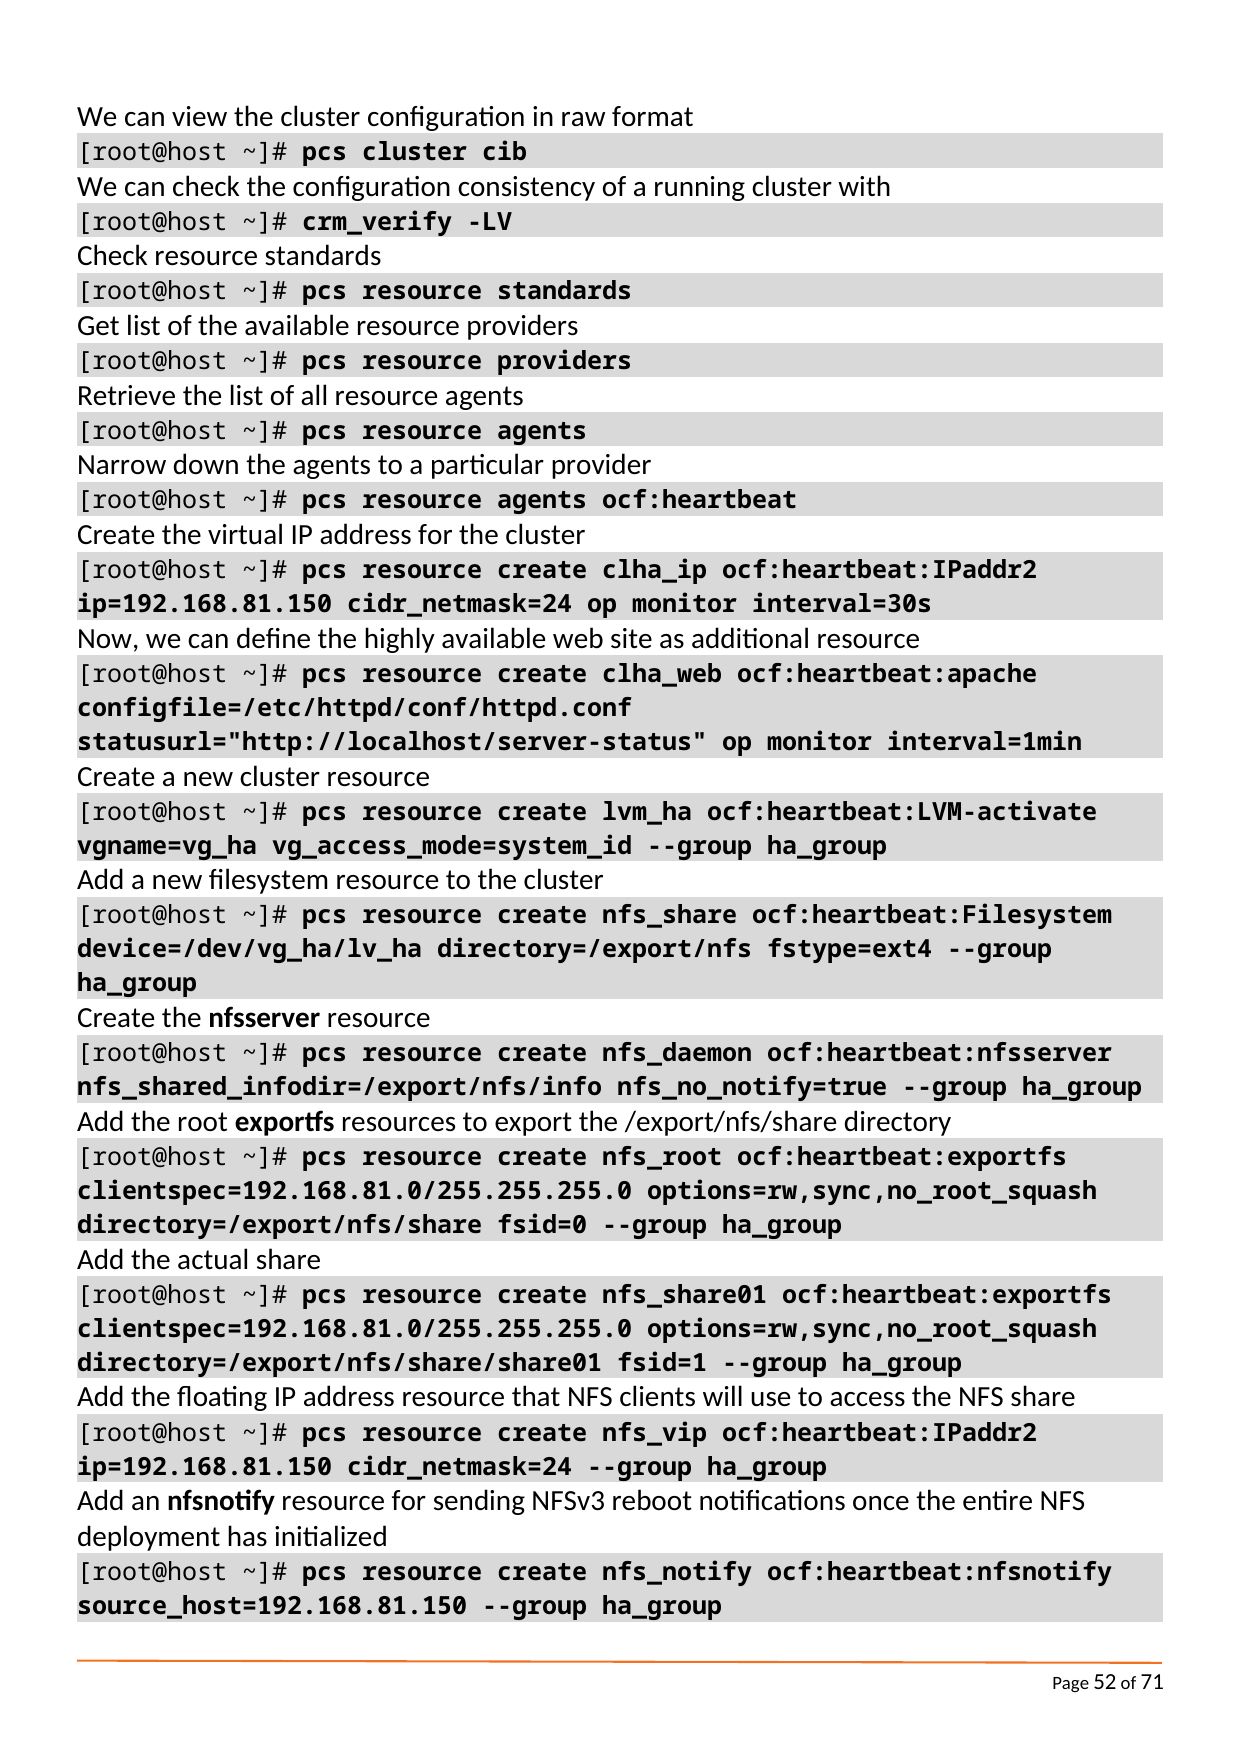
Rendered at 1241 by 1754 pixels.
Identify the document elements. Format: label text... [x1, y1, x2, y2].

text We can view the cluster configuration in raw format [77, 98, 1163, 133]
text [root@host ~]# pcs resource create nfs_share01 ocf:heartbeat:exportfs clientspec=192.168.81.0/255.255.255.0 options=rw,sync,no_root_squash directory=/export/nfs/share/share01 fsid=1 --group ha_group [77, 1276, 1163, 1378]
text Add an nfsnotify resource for sending NFSv3 reboot notifications once the entire NFS deployment has initialized [77, 1482, 1163, 1553]
text [root@host ~]# crm_verify -LV [77, 203, 1163, 237]
text Create the nfsserver resource [77, 999, 1163, 1035]
text Now, we can define the highly available web site as additional resource [77, 620, 1163, 655]
text Narrow down the agents to a particular provider [77, 446, 1163, 482]
text Add a new filesystem resource to the cluster [77, 861, 1163, 897]
text Add the root exportfs resources to export the /export/nfs/share directory [77, 1103, 1163, 1138]
text We can check the configuration consistency of a running cluster with [77, 168, 1163, 203]
text [root@host ~]# pcs resource create nfs_daemon ocf:heartbeat:nfsserver nfs_shared_infodir=/export/nfs/info nfs_no_notify=true --group ha_group [77, 1035, 1163, 1103]
text Add the actual share [77, 1241, 1163, 1276]
text Add the floating IP address resource that NFS clients will use to access the NFS share [77, 1378, 1163, 1414]
text Create the virtual IP address for the cluster [77, 516, 1163, 552]
text Create a new cluster resource [77, 758, 1163, 793]
text [root@host ~]# pcs resource agents [77, 412, 1163, 446]
text Retrieve the list of all resource agents [77, 377, 1163, 412]
text [root@host ~]# pcs resource create nfs_share ocf:heartbeat:Filesystem device=/dev/vg_ha/lv_ha directory=/export/nfs fstype=ext4 --group ha_group [77, 897, 1163, 999]
text [root@host ~]# pcs resource create lvm_ha ocf:heartbeat:LVM-activate vgname=vg_ha vg_access_mode=system_id --group ha_group [77, 793, 1163, 861]
text [root@host ~]# pcs resource create clha_web ocf:heartbeat:apache configfile=/etc/httpd/conf/httpd.conf statusurl="http://localhost/server-status" op monitor interval=1min [77, 655, 1163, 758]
text [root@host ~]# pcs resource providers [77, 343, 1163, 377]
text [root@host ~]# pcs resource standards [77, 273, 1163, 307]
text [root@host ~]# pcs resource create clha_ip ocf:heartbeat:IPaddr2 ip=192.168.81.150 cidr_netmask=24 op monitor interval=30s [77, 552, 1163, 620]
text [root@host ~]# pcs cluster cib [77, 133, 1163, 168]
text [root@host ~]# pcs resource create nfs_notify ocf:heartbeat:nfsnotify source_host=192.168.81.150 --group ha_group [77, 1553, 1163, 1622]
text [root@host ~]# pcs resource create nfs_root ocf:heartbeat:exportfs clientspec=192.168.81.0/255.255.255.0 options=rw,sync,no_root_squash directory=/export/nfs/share fsid=0 --group ha_group [77, 1138, 1163, 1241]
text [root@host ~]# pcs resource agents ocf:heartbeat [77, 482, 1163, 516]
text [root@host ~]# pcs resource create nfs_vip ocf:heartbeat:IPaddr2 ip=192.168.81.150 cidr_netmask=24 --group ha_group [77, 1414, 1163, 1482]
text Check resource standards [77, 237, 1163, 273]
text Get list of the available resource providers [77, 307, 1163, 343]
